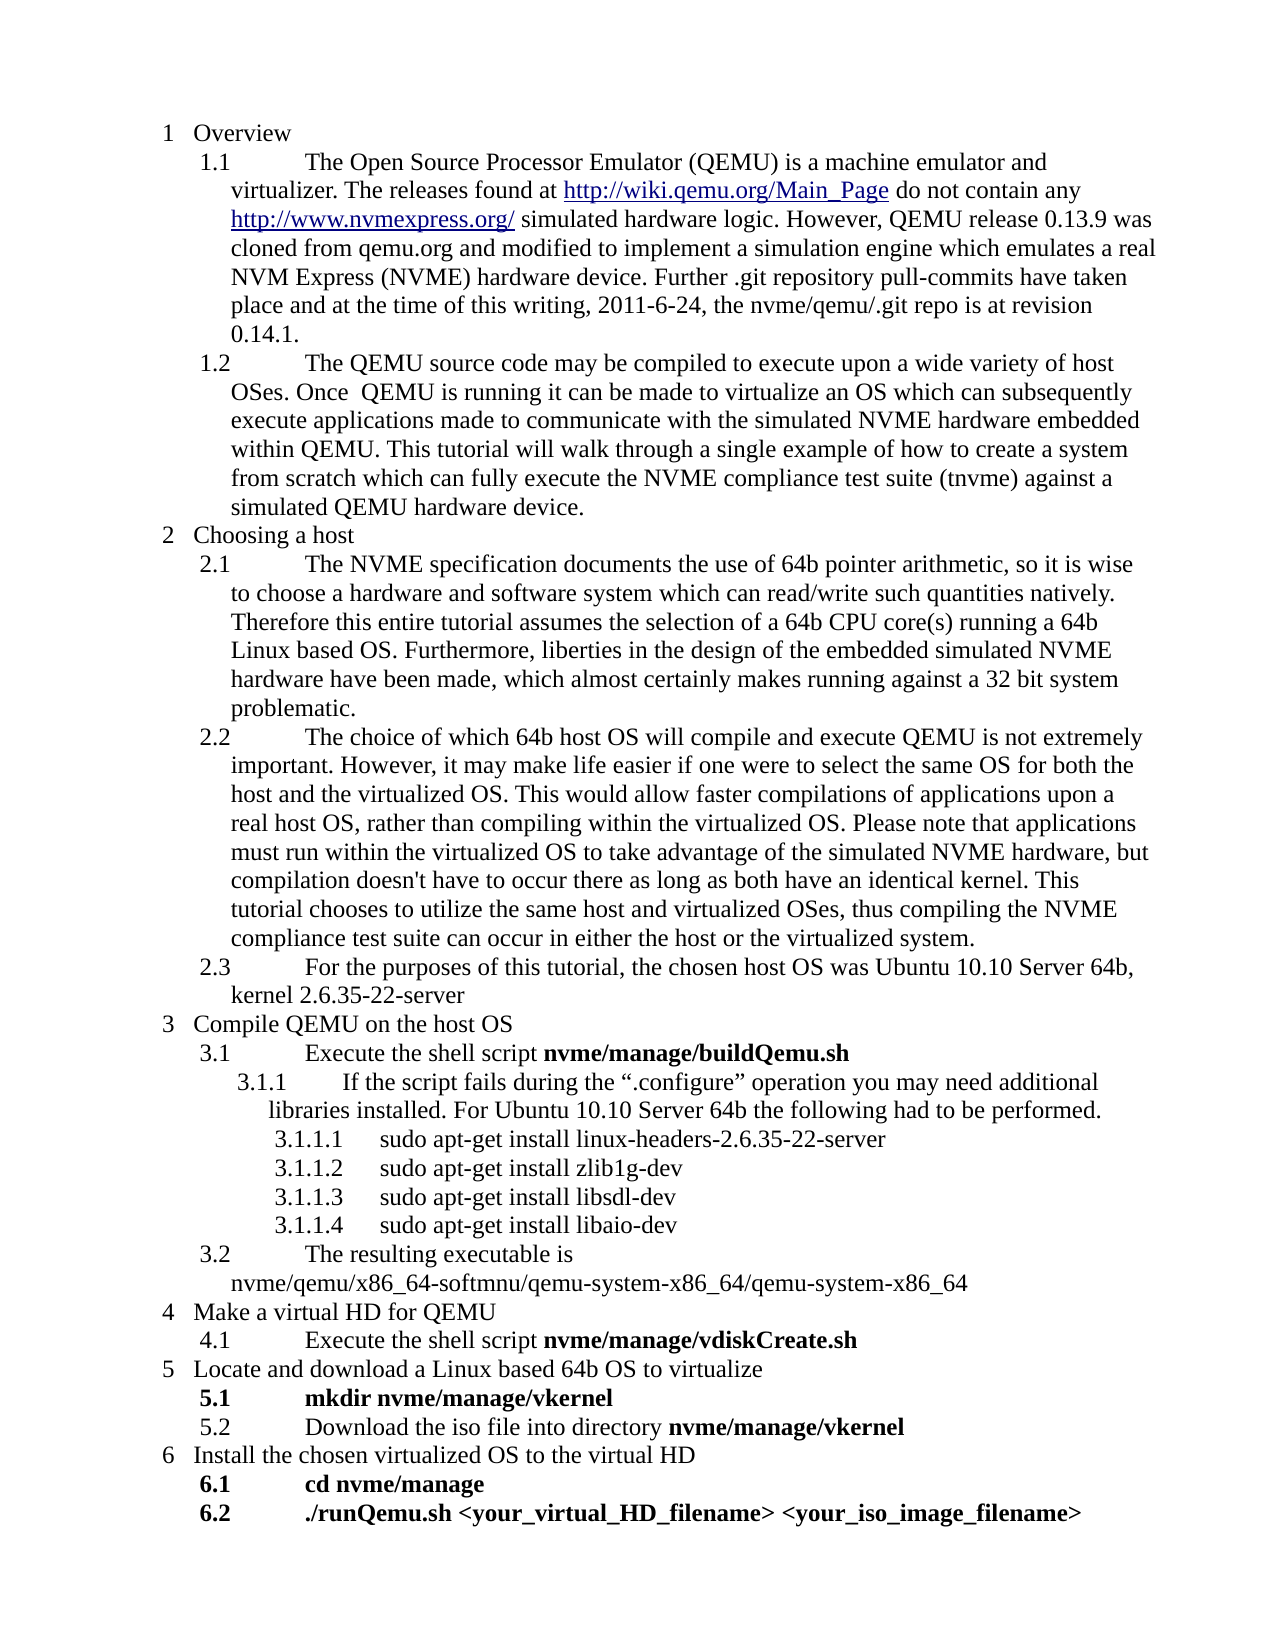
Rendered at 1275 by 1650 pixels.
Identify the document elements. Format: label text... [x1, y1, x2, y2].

list cd nvme/manage [193, 1469, 1157, 1498]
list Execute the shell script nvme/manage/vdiskCreate.sh [193, 1326, 1157, 1354]
list Compile QEMU on the host OS [156, 1009, 1157, 1038]
list If the script fails during the “.configure” operation you may need additional libraries installed. For Ubuntu 10.10 Server 64b the following had to be performed. [231, 1067, 1157, 1124]
list sudo apt-get install libsdl-dev [268, 1182, 1157, 1211]
list Execute the shell script nvme/manage/buildQemu.sh [193, 1038, 1157, 1067]
list Install the chosen virtualized OS to the virtual HD [156, 1441, 1157, 1469]
list sudo apt-get install libaio-dev [268, 1211, 1157, 1239]
list mkdir nvme/manage/vkernel [193, 1383, 1157, 1412]
list The QEMU source code may be compiled to execute upon a wide variety of host OSes. Once QEMU is running it can be made to virtualize an OS which can subsequently execute applications made to communicate with the simulated NVME hardware embedded within QEMU. This tutorial will walk through a single example of how to create a system from scratch which can fully execute the NVME compliance test suite (tnvme) against a simulated QEMU hardware device. [193, 348, 1157, 521]
list Locate and download a Linux based 64b OS to virtualize [156, 1354, 1157, 1383]
list ./runQemu.sh <your_virtual_HD_filename> <your_iso_image_filename> [193, 1498, 1157, 1527]
list The resulting executable is nvme/qemu/x86_64-softmnu/qemu-system-x86_64/qemu-system-x86_64 [193, 1239, 1157, 1297]
list For the purposes of this tutorial, the chosen host OS was Ubuntu 10.10 Server 64b, kernel 2.6.35-22-server [193, 952, 1157, 1009]
list Download the iso file into directory nvme/manage/vkernel [193, 1412, 1157, 1441]
list The choice of which 64b host OS will compile and execute QEMU is not extremely important. However, it may make life easier if one were to select the same OS for both the host and the virtualized OS. This would allow faster compilations of applications upon a real host OS, rather than compiling within the virtualized OS. Please note that applications must run within the virtualized OS to take advantage of the simulated NVME hardware, but compilation doesn't have to occur there as long as both have an identical kernel. This tutorial chooses to utilize the same host and virtualized OSes, thus compiling the NVME compliance test suite can occur in either the host or the virtualized system. [193, 722, 1157, 952]
list sudo apt-get install linux-headers-2.6.35-22-server [268, 1124, 1157, 1153]
list Make a virtual HD for QEMU [156, 1297, 1157, 1326]
list sudo apt-get install zlib1g-dev [268, 1153, 1157, 1182]
list Overview [156, 118, 1157, 147]
list Choosing a host [156, 521, 1157, 549]
list The Open Source Processor Emulator (QEMU) is a machine emulator and virtualizer. The releases found at http://wiki.qemu.org/Main_Page do not contain any http://www.nvmexpress.org/ simulated hardware logic. However, QEMU release 0.13.9 was cloned from qemu.org and modified to implement a simulation engine which emulates a real NVM Express (NVME) hardware device. Further .git repository pull-commits have taken place and at the time of this writing, 2011-6-24, the nvme/qemu/.git repo is at revision 0.14.1. [193, 147, 1157, 348]
list The NVME specification documents the use of 64b pointer arithmetic, so it is wise to choose a hardware and software system which can read/write such quantities natively. Therefore this entire tutorial assumes the selection of a 64b CPU core(s) running a 64b Linux based OS. Furthermore, liberties in the design of the embedded simulated NVME hardware have been made, which almost certainly makes running against a 32 bit system problematic. [193, 549, 1157, 722]
